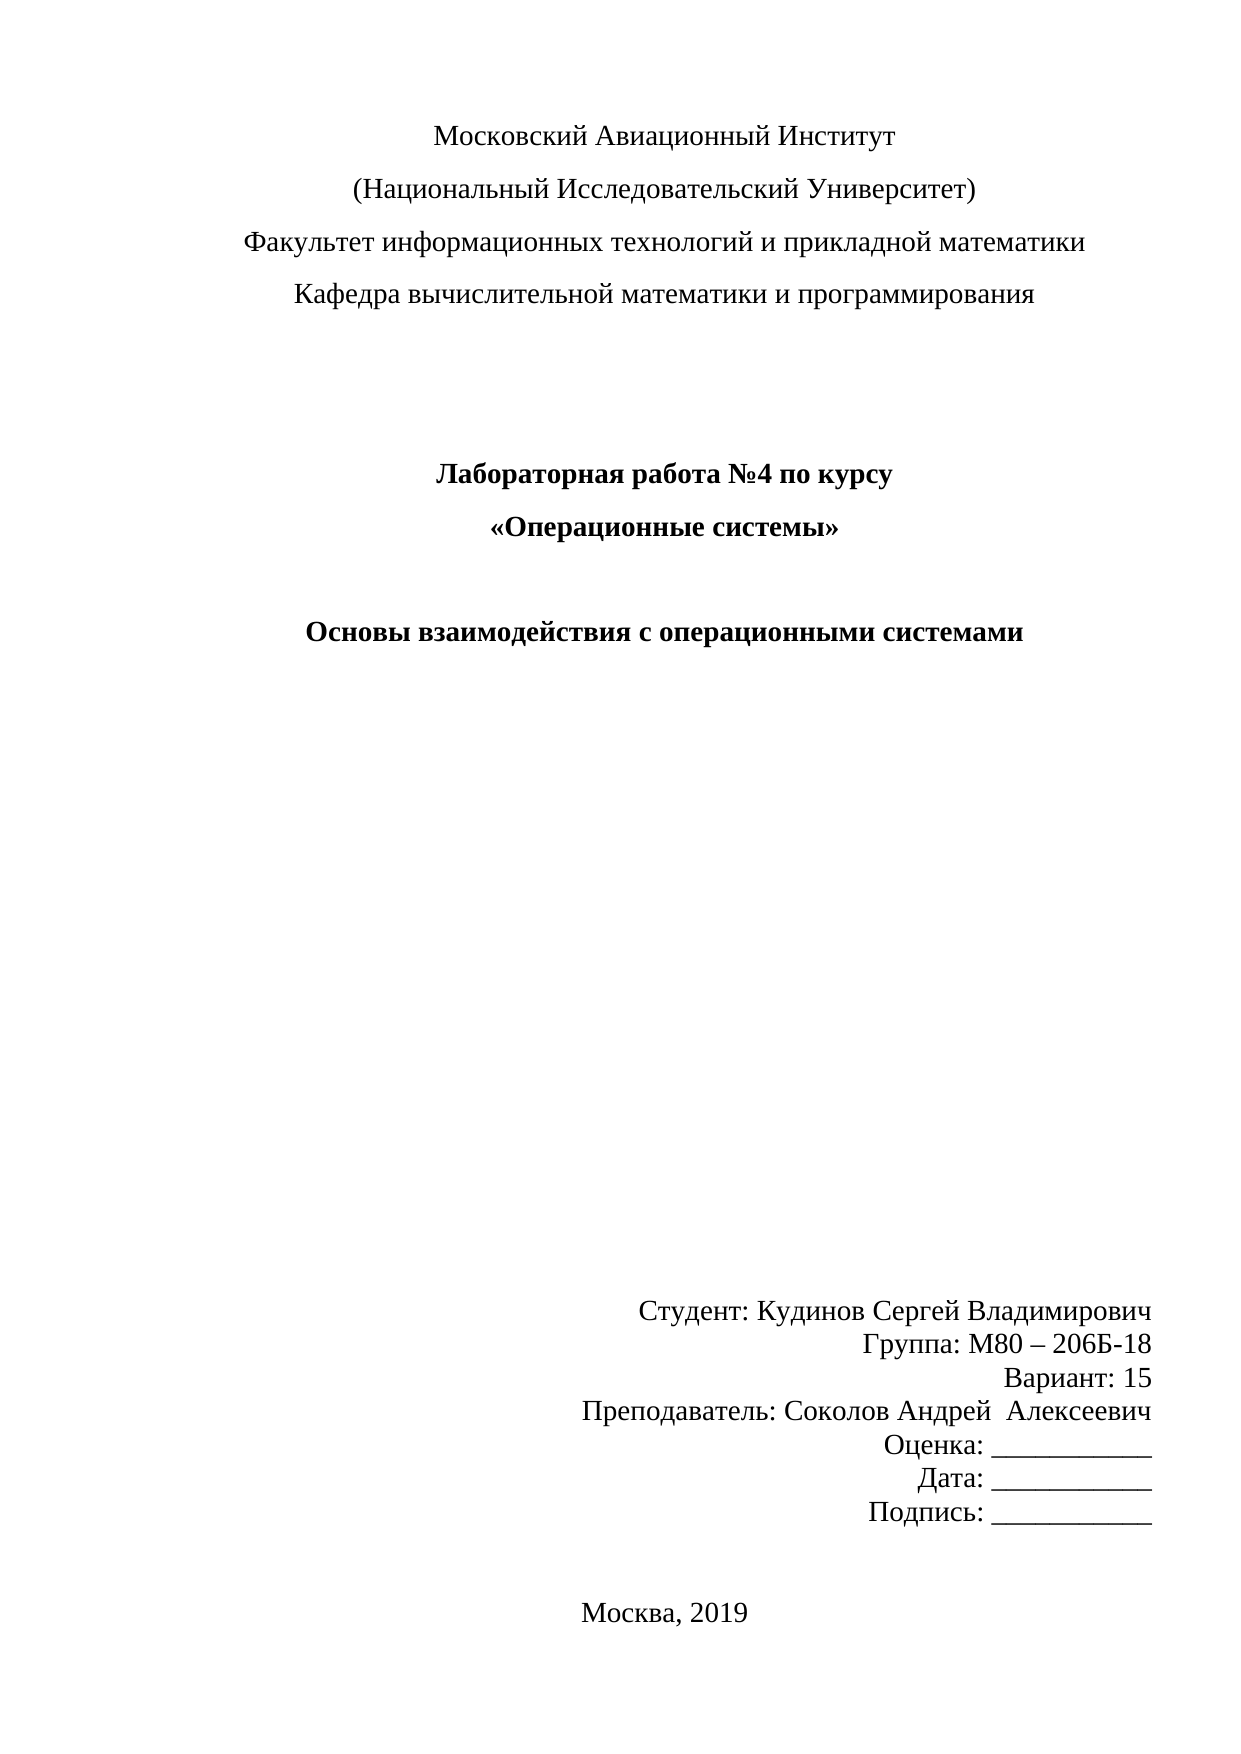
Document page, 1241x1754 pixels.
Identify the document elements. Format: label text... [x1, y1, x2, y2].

text (Национальный Исследовательский Университет) [177, 171, 1152, 204]
text Лабораторная работа №4 по курсу [177, 456, 1152, 489]
text «Операционные системы» [177, 509, 1152, 542]
text Студент: Кудинов Сергей Владимирович [177, 1293, 1152, 1326]
text Основы взаимодействия с операционными системами [177, 614, 1152, 648]
text Кафедра вычислительной математики и программирования [177, 277, 1152, 310]
text Факультет информационных технологий и прикладной математики [177, 224, 1152, 257]
text Дата: ___________ [177, 1461, 1152, 1494]
text Вариант: 15 [767, 1360, 1152, 1393]
text Преподаватель: Соколов Андрей Алексеевич [177, 1393, 1152, 1427]
text Московский Авиационный Институт [177, 118, 1152, 152]
text Оценка: ___________ [177, 1427, 1152, 1461]
text Подпись: ___________ [177, 1494, 1152, 1528]
text Москва, 2019 [177, 1595, 1152, 1628]
text Группа: М80 – 206Б-18 [767, 1326, 1152, 1360]
